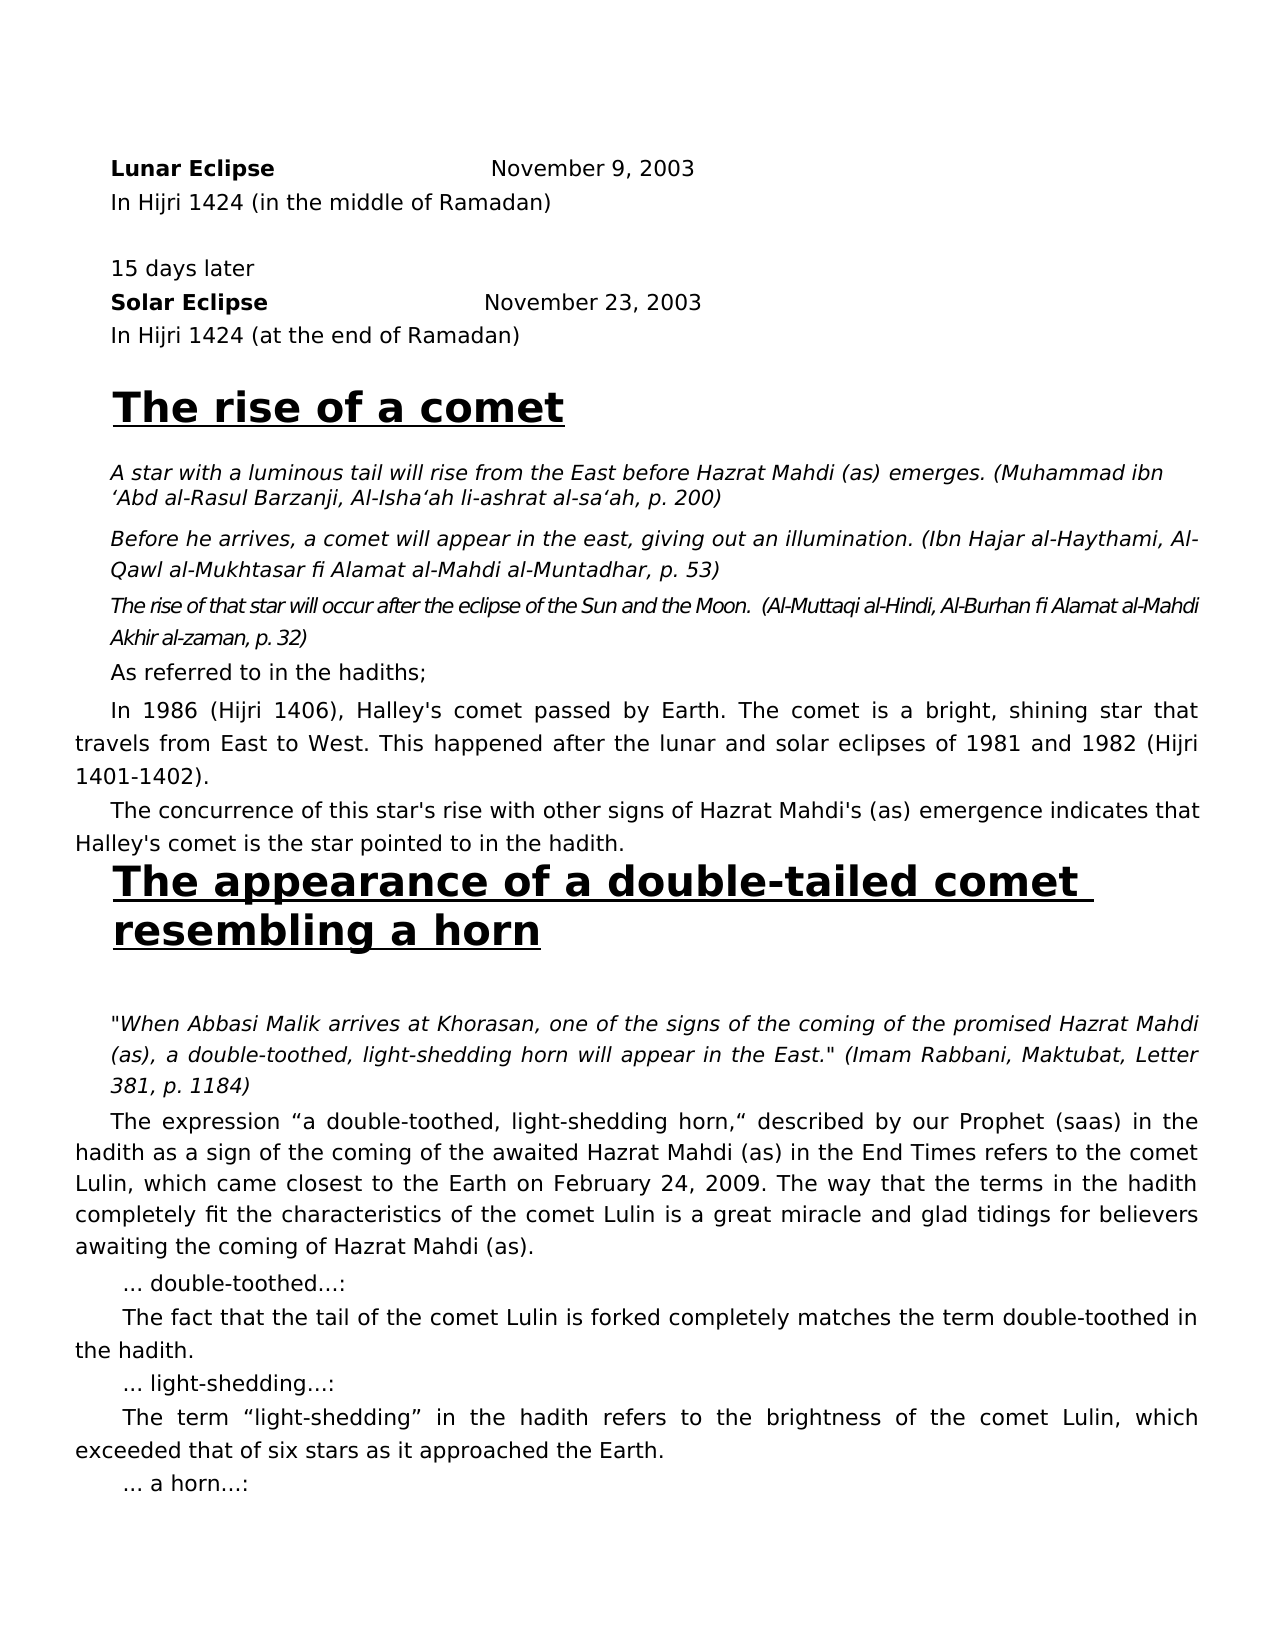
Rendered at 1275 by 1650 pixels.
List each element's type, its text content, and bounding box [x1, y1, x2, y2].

text ... a horn...: [75, 1465, 1200, 1498]
text The fact that the tail of the comet Lulin is forked completely matches the term double-toothed in the hadith. [75, 1298, 1200, 1365]
subtitle The rise of a comet [112, 383, 1200, 432]
text ... light-shedding...: [75, 1365, 1200, 1398]
text In 1986 (Hijri 1406), Halley's comet passed by Earth. The comet is a bright, shining star that travels from East to West. This happened after the lunar and solar eclipses of 1981 and 1982 (Hijri 1401-1402). [75, 691, 1200, 791]
text The rise of that star will occur after the eclipse of the Sun and the Moon. (Al-Muttaqi al-Hindi, Al-Burhan fi Alamat al-Mahdi Akhir al-zaman, p. 32) [110, 589, 1200, 651]
text In Hijri 1424 (in the middle of Ramadan) [75, 183, 1200, 217]
text "When Abbasi Malik arrives at Khorasan, one of the signs of the coming of the promised Hazrat Mahdi (as), a double-toothed, light-shedding horn will appear in the East." (Imam Rabbani, Maktubat, Letter 381, p. 1184) [110, 1006, 1200, 1100]
text Solar Eclipse November 23, 2003 [75, 283, 1200, 317]
text ... double-toothed...: [75, 1265, 1200, 1298]
text As referred to in the hadiths; [110, 656, 1200, 687]
text The term “light-shedding” in the hadith refers to the brightness of the comet Lulin, which exceeded that of six stars as it approached the Earth. [75, 1398, 1200, 1465]
text A star with a luminous tail will rise from the East before Hazrat Mahdi (as) emerges. (Muhammad ibn ‘Abd al-Rasul Barzanji, Al-Isha‘ah li-ashrat al-sa‘ah, p. 200) [110, 461, 1200, 510]
text 15 days later [75, 250, 1200, 283]
text The expression “a double-toothed, light-shedding horn,“ described by our Prophet (saas) in the hadith as a sign of the coming of the awaited Hazrat Mahdi (as) in the End Times refers to the comet Lulin, which came closest to the Earth on February 24, 2009. The way that the terms in the hadith completely fit the characteristics of the comet Lulin is a great miracle and glad tidings for believers awaiting the coming of Hazrat Mahdi (as). [75, 1104, 1200, 1260]
text Before he arrives, a comet will appear in the east, giving out an illumination. (Ibn Hajar al-Haythami, Al-Qawl al-Mukhtasar fi Alamat al-Mahdi al-Muntadhar, p. 53) [110, 522, 1200, 584]
text The concurrence of this star's rise with other signs of Hazrat Mahdi's (as) emergence indicates that Halley's comet is the star pointed to in the hadith. [75, 791, 1200, 858]
subtitle The appearance of a double-tailed comet resembling a horn [112, 858, 1200, 955]
text Lunar Eclipse November 9, 2003 [75, 150, 1200, 183]
text In Hijri 1424 (at the end of Ramadan) [75, 317, 1200, 350]
